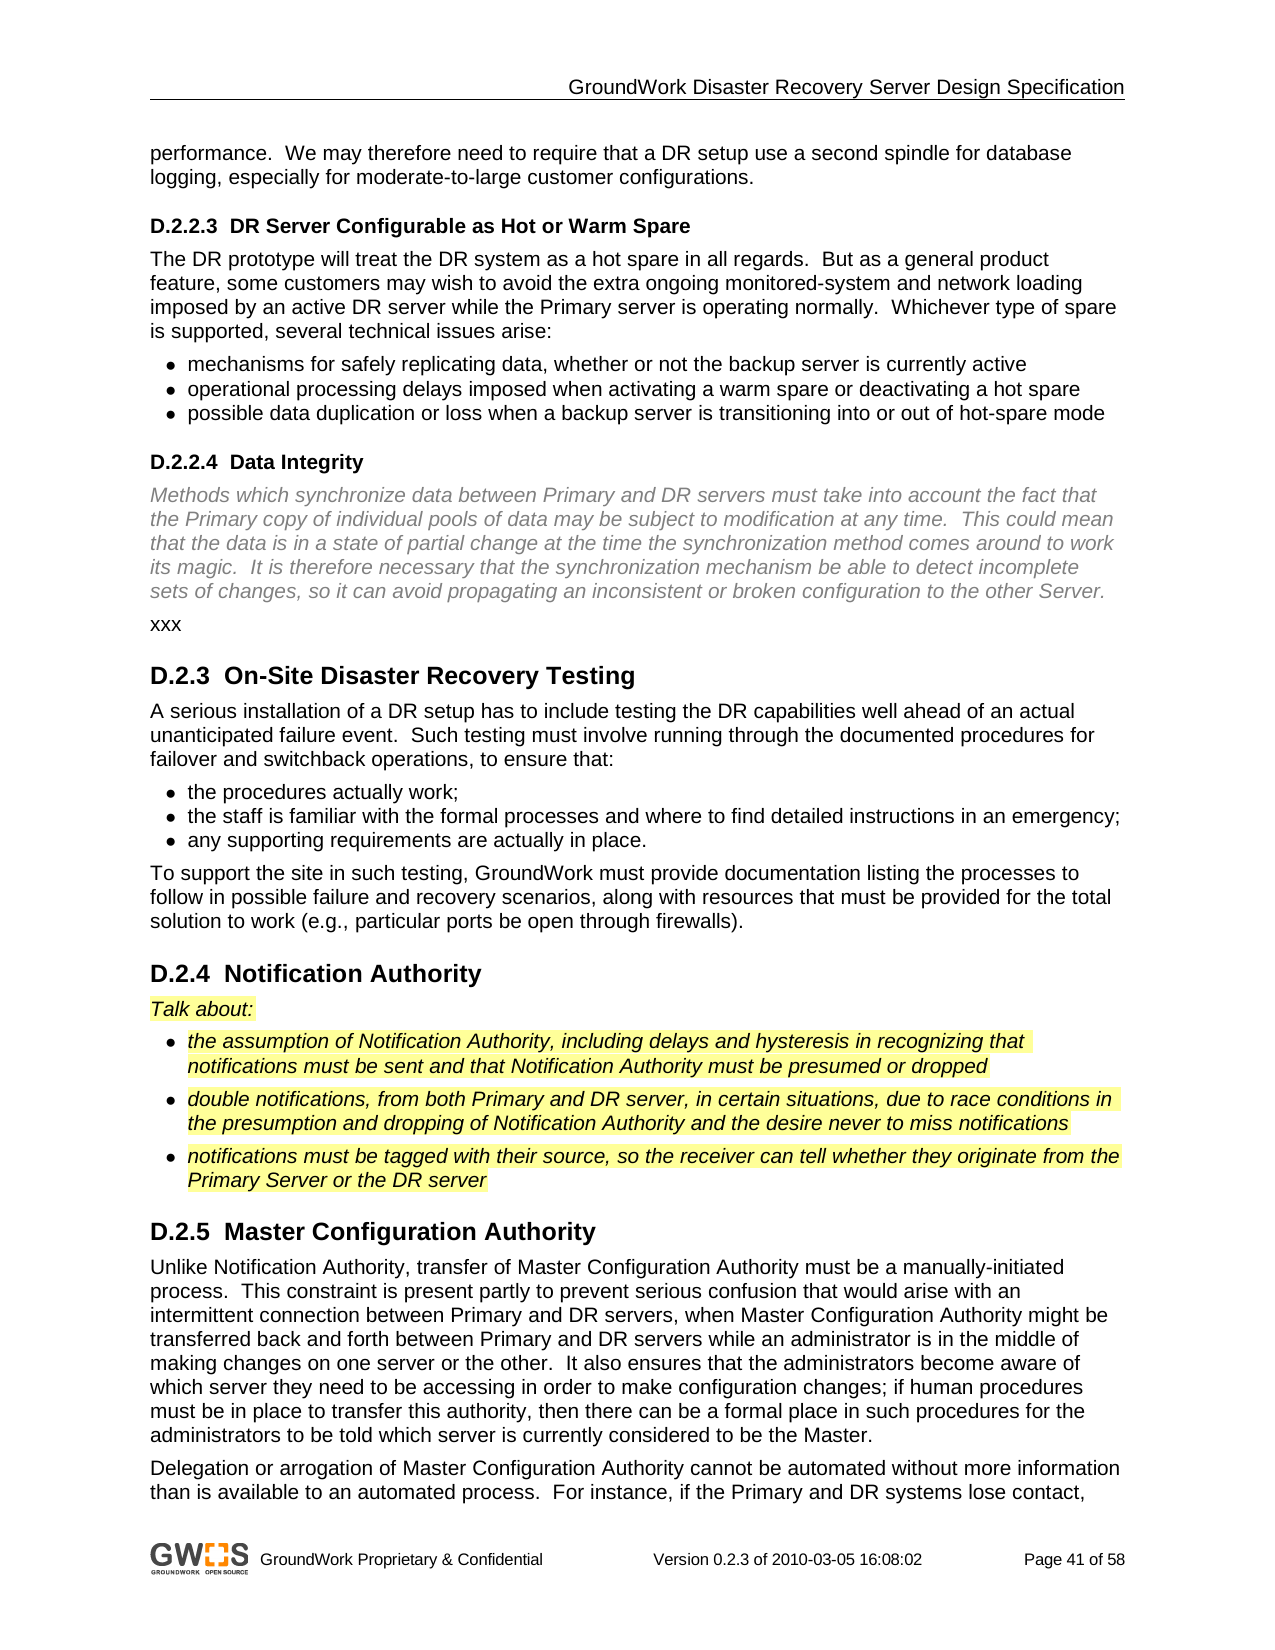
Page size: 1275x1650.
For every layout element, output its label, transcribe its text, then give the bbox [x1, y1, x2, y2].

text xxx [150, 612, 1125, 636]
text performance. We may therefore need to require that a DR setup use a second spindle for database logging, especially for moderate-to-large customer configurations. [150, 141, 1125, 189]
picture [150, 1543, 248, 1575]
list operational processing delays imposed when activating a warm spare or deactivating a hot spare [165, 376, 1125, 401]
text Methods which synchronize data between Primary and DR servers must take into account the fact that the Primary copy of individual pools of data may be subject to modification at any time. This could mean that the data is in a state of partial change at the time the synchronization method comes around to work its magic. It is therefore necessary that the synchronization mechanism be able to detect incomplete sets of changes, so it can avoid propagating an inconsistent or broken configuration to the other Server. [150, 483, 1125, 603]
text The DR prototype will treat the DR system as a hot spare in all regards. But as a general product feature, some customers may wish to avoid the extra ongoing monitored-system and network loading imposed by an active DR server while the Primary server is operating normally. Whichever type of spare is supported, several technical issues arise: [150, 247, 1125, 343]
subtitle DR Server Configurable as Hot or Warm Spare [150, 214, 1125, 238]
list any supporting requirements are actually in place. [165, 828, 1125, 852]
text Unlike Notification Authority, transfer of Master Configuration Authority must be a manually-initiated process. This constraint is present partly to prevent serious confusion that would arise with an intermittent connection between Primary and DR servers, when Master Configuration Authority might be transferred back and forth between Primary and DR servers while an administrator is in the middle of making changes on one server or the other. It also ensures that the administrators become aware of which server they need to be accessing in order to make configuration changes; if human procedures must be in place to transfer this authority, then there can be a formal place in such procedures for the administrators to be told which server is currently considered to be the Master. [150, 1255, 1125, 1447]
list the staff is familiar with the formal processes and where to find detailed instructions in an emergency; [165, 804, 1125, 828]
list possible data duplication or loss when a backup server is transitioning into or out of hot-spare mode [165, 401, 1125, 424]
text Delegation or arrogation of Master Configuration Authority cannot be automated without more information than is available to an automated process. For instance, if the Primary and DR systems lose contact, [150, 1456, 1125, 1504]
list mechanisms for safely replicating data, whether or not the backup server is currently active [165, 352, 1125, 376]
list the procedures actually work; [165, 780, 1125, 804]
subtitle Master Configuration Authority [150, 1217, 1125, 1246]
subtitle On-Site Disaster Recovery Testing [150, 661, 1125, 690]
list the assumption of Notification Authority, including delays and hysteresis in recognizing that notifications must be sent and that Notification Authority must be presumed or dropped [165, 1029, 1125, 1078]
text A serious installation of a DR setup has to include testing the DR capabilities well ahead of an actual unanticipated failure event. Such testing must involve running through the documented procedures for failover and switchback operations, to ensure that: [150, 699, 1125, 771]
text To support the site in such testing, GroundWork must provide documentation listing the processes to follow in possible failure and recovery scenarios, along with resources that must be provided for the total solution to work (e.g., particular ports be open through firewalls). [150, 861, 1125, 933]
subtitle Notification Authority [150, 958, 1125, 987]
subtitle Data Integrity [150, 449, 1125, 474]
list notifications must be tagged with their source, so the receiver can tell whether they originate from the Primary Server or the DR server [488, 1144, 1125, 1192]
text Talk about: [256, 996, 1125, 1021]
